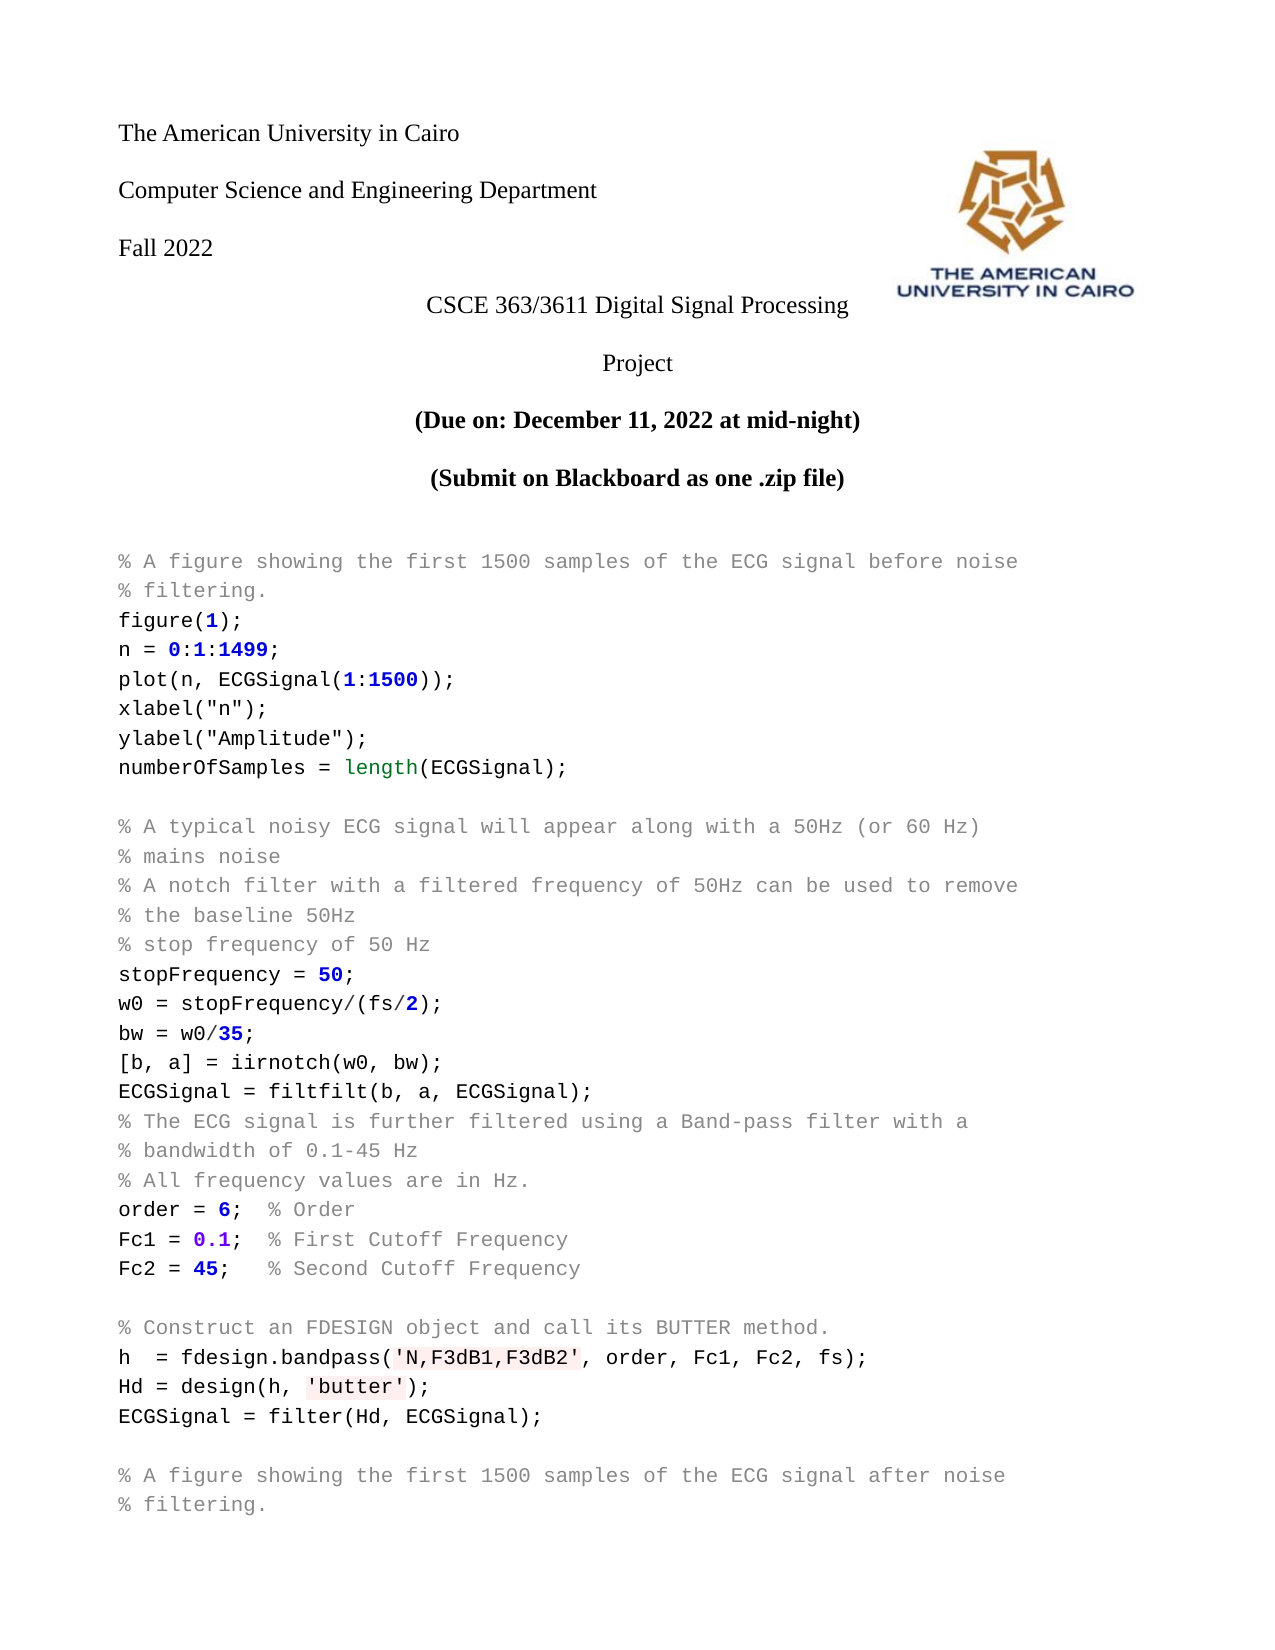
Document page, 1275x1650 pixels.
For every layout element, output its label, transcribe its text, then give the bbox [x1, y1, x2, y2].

text ylabel("Amplitude"); [118, 728, 1157, 751]
text % A figure showing the first 1500 samples of the ECG signal after noise [118, 1465, 1157, 1488]
text % A typical noisy ECG signal will appear along with a 50Hz (or 60 Hz) [118, 816, 1157, 840]
text % filtering. [118, 1494, 1157, 1518]
text ECGSignal = filtfilt(b, a, ECGSignal); [118, 1081, 1157, 1105]
picture [891, 140, 1144, 305]
text % All frequency values are in Hz. [118, 1170, 1157, 1193]
text xlabel("n"); [118, 698, 1157, 722]
text [b, a] = iirnotch(w0, bw); [118, 1052, 1157, 1076]
text plot(n, ECGSignal(1:1500)); [118, 669, 1157, 692]
text % Construct an FDESIGN object and call its BUTTER method. [118, 1317, 1157, 1341]
text numberOfSamples = length(ECGSignal); [118, 757, 1157, 781]
text figure(1); [118, 610, 1157, 633]
text % bandwidth of 0.1-45 Hz [118, 1140, 1157, 1164]
text bw = w0/35; [118, 1022, 1157, 1046]
text h = fdesign.bandpass('N,F3dB1,F3dB2', order, Fc1, Fc2, fs); [118, 1347, 1157, 1370]
text % A notch filter with a filtered frequency of 50Hz can be used to remove [118, 875, 1157, 899]
text w0 = stopFrequency/(fs/2); [118, 993, 1157, 1017]
text stopFrequency = 50; [118, 963, 1157, 987]
text order = 6; % Order [118, 1199, 1157, 1223]
text Fc2 = 45; % Second Cutoff Frequency [118, 1258, 1157, 1282]
text % stop frequency of 50 Hz [118, 934, 1157, 958]
text Hd = design(h, 'butter'); [118, 1376, 1157, 1400]
text % A figure showing the first 1500 samples of the ECG signal before noise [118, 551, 1157, 574]
text ECGSignal = filter(Hd, ECGSignal); [118, 1406, 1157, 1429]
text Fc1 = 0.1; % First Cutoff Frequency [118, 1229, 1157, 1252]
text % the baseline 50Hz [118, 904, 1157, 928]
text % mains noise [118, 846, 1157, 869]
text % The ECG signal is further filtered using a Band-pass filter with a [118, 1111, 1157, 1134]
text n = 0:1:1499; [118, 639, 1157, 663]
text % filtering. [118, 580, 1157, 604]
